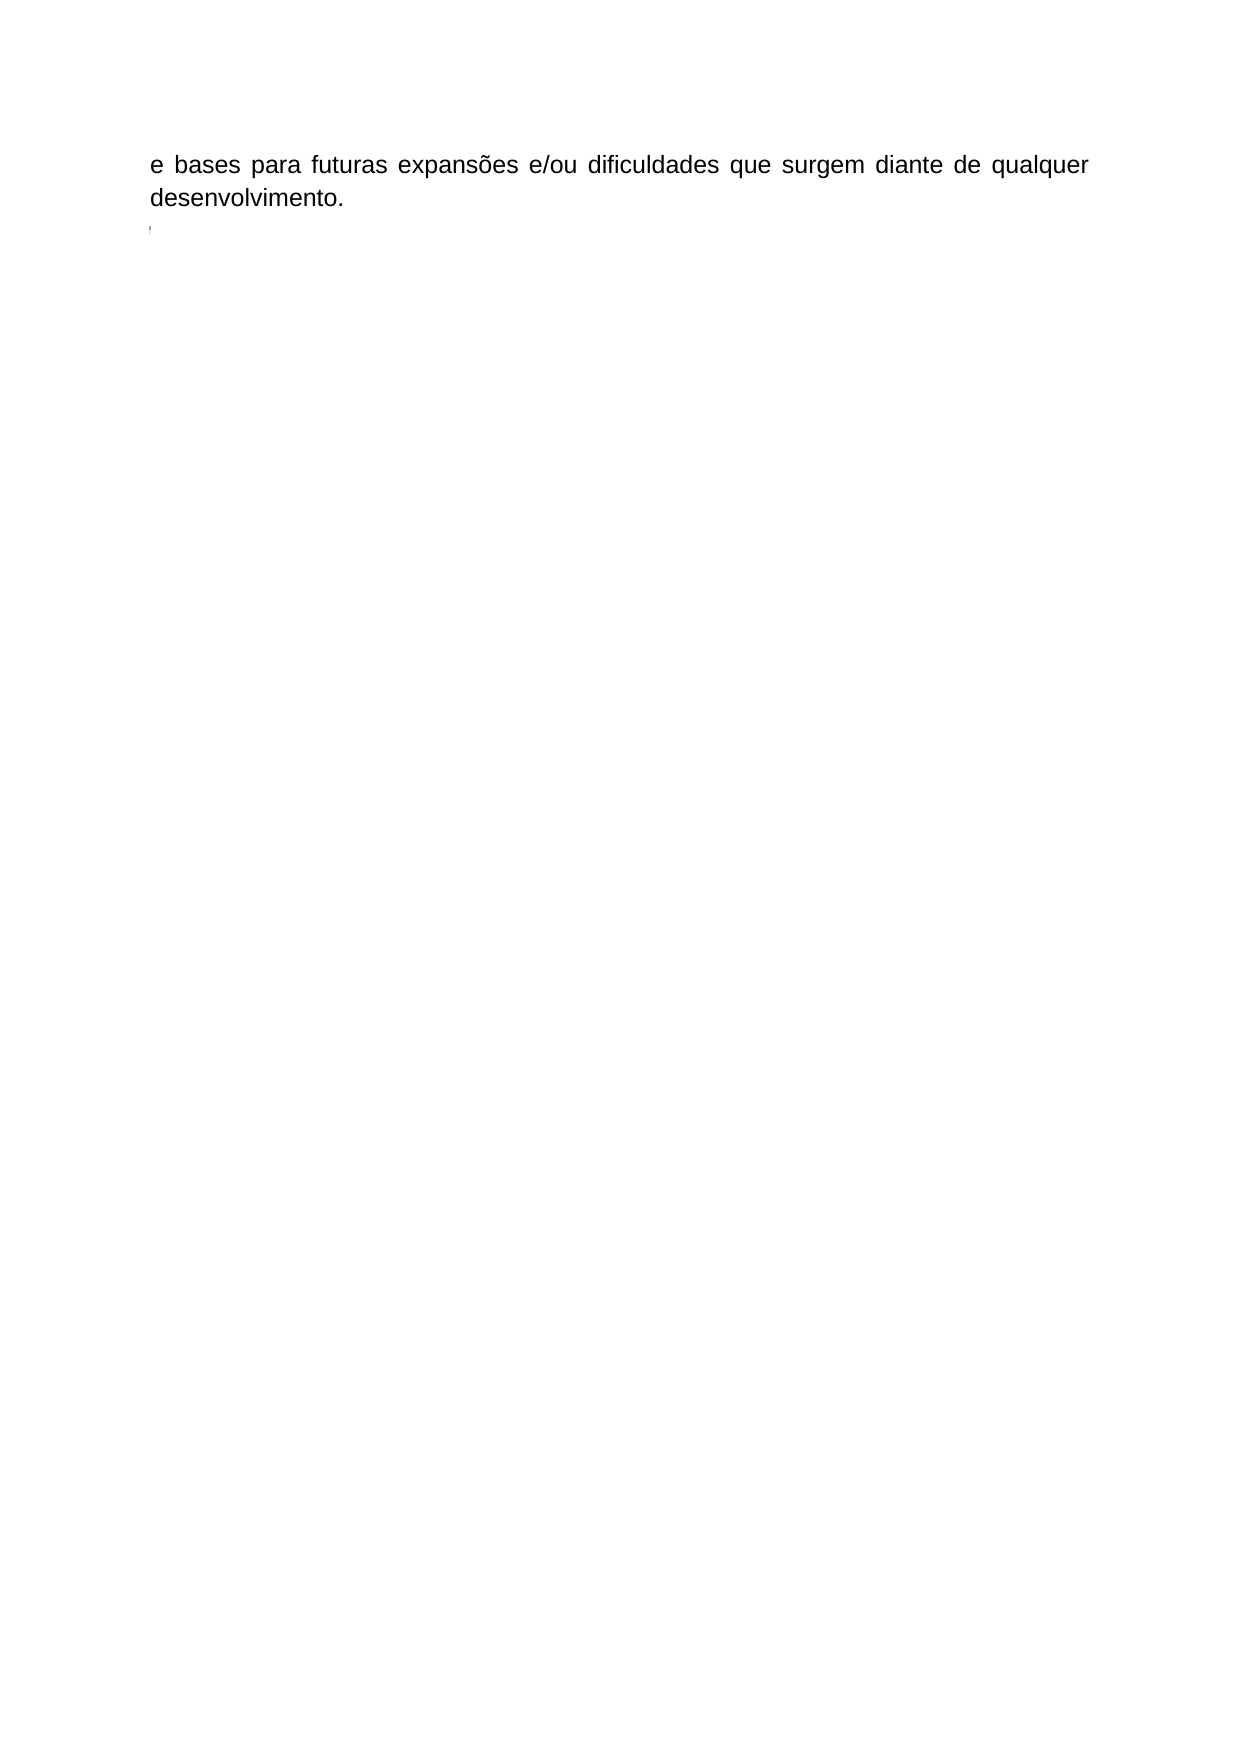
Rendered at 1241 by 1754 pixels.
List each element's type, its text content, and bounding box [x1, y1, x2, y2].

text e bases para futuras expansões e/ou dificuldades que surgem diante de qualquer desenvolvimento. [150, 150, 1091, 212]
